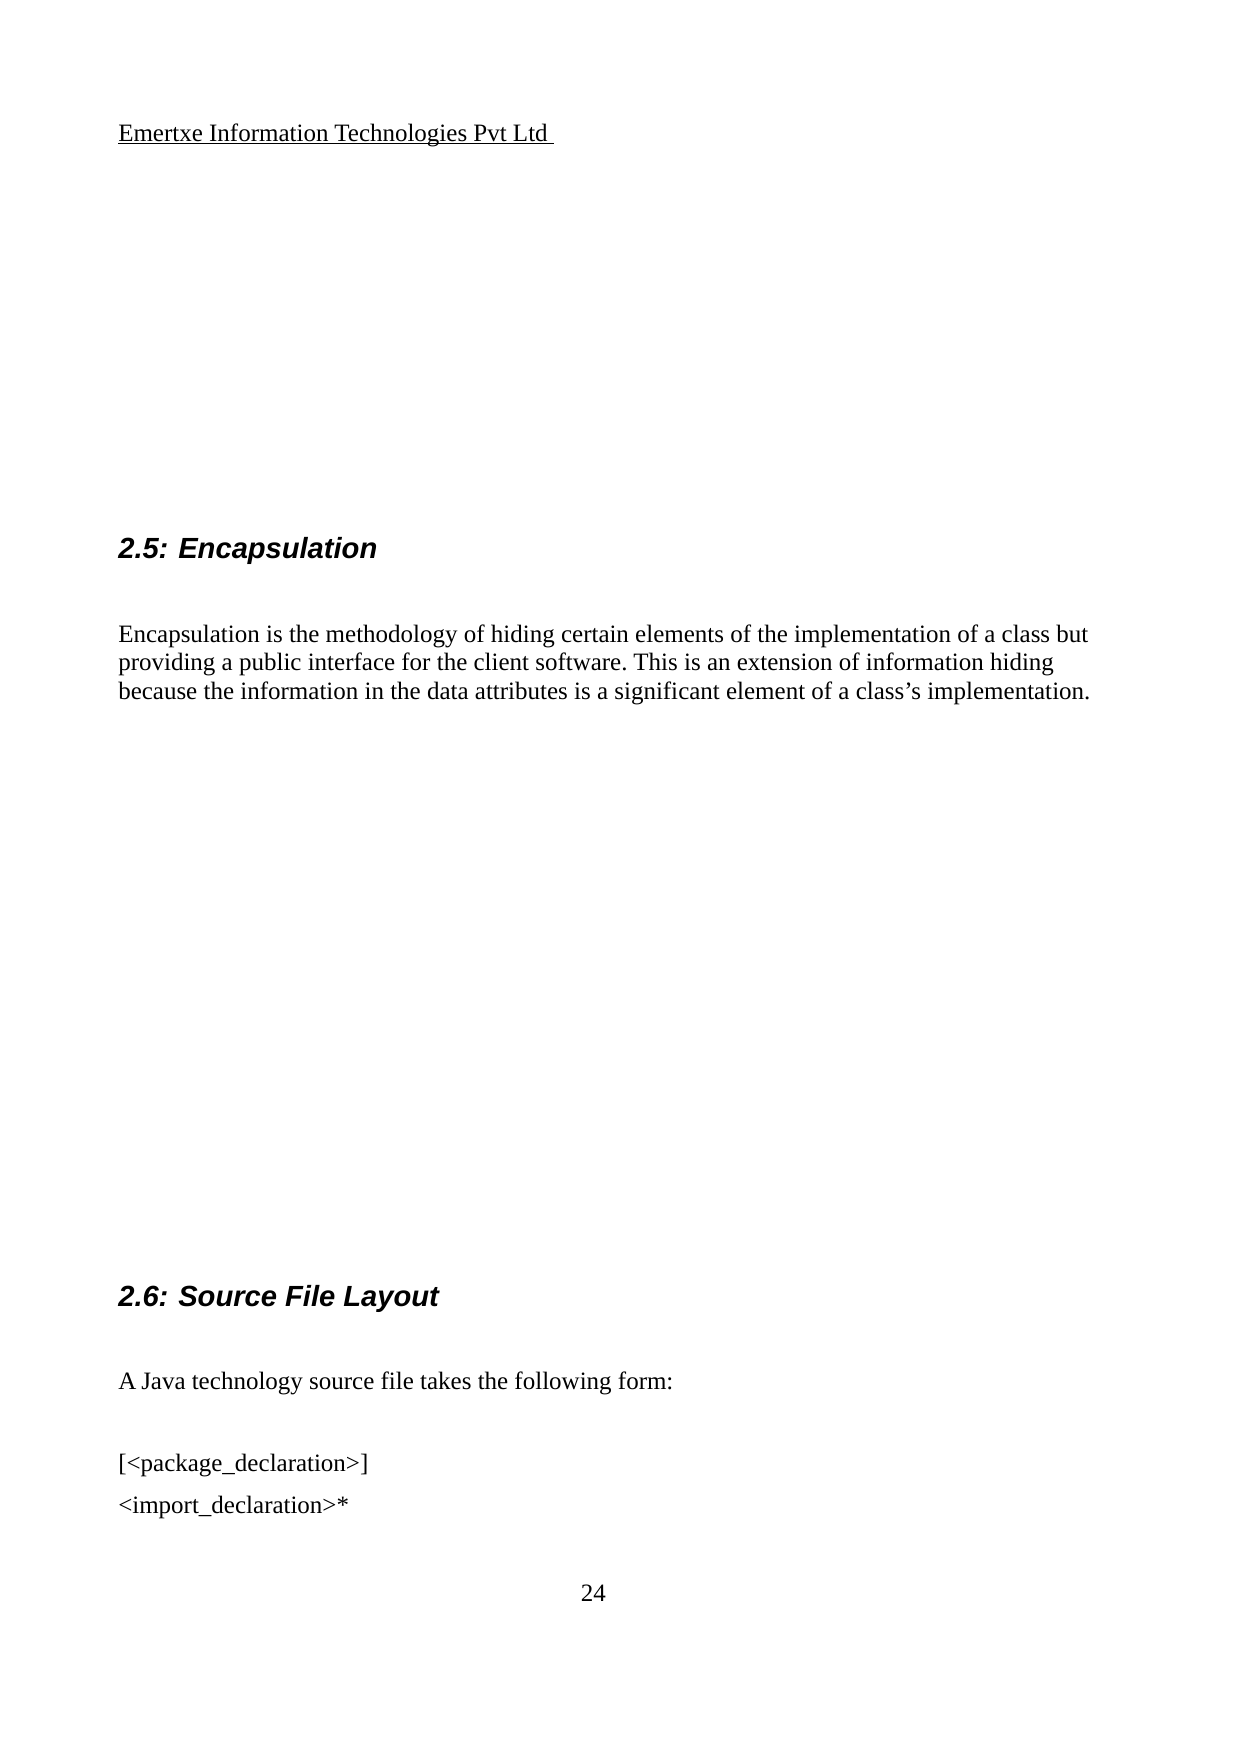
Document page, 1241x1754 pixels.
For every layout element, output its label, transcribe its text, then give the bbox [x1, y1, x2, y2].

text Encapsulation is the methodology of hiding certain elements of the implementation of a class but providing a public interface for the client software. This is an extension of information hiding because the information in the data attributes is a significant element of a class’s implementation. [118, 619, 1122, 705]
text A Java technology source file takes the following form: [118, 1366, 1122, 1395]
text [<package_declaration>] [118, 1448, 1122, 1477]
subtitle Encapsulation [118, 531, 1122, 565]
subtitle Source File Layout [118, 1279, 1122, 1312]
text <import_declaration>* [118, 1490, 1122, 1518]
